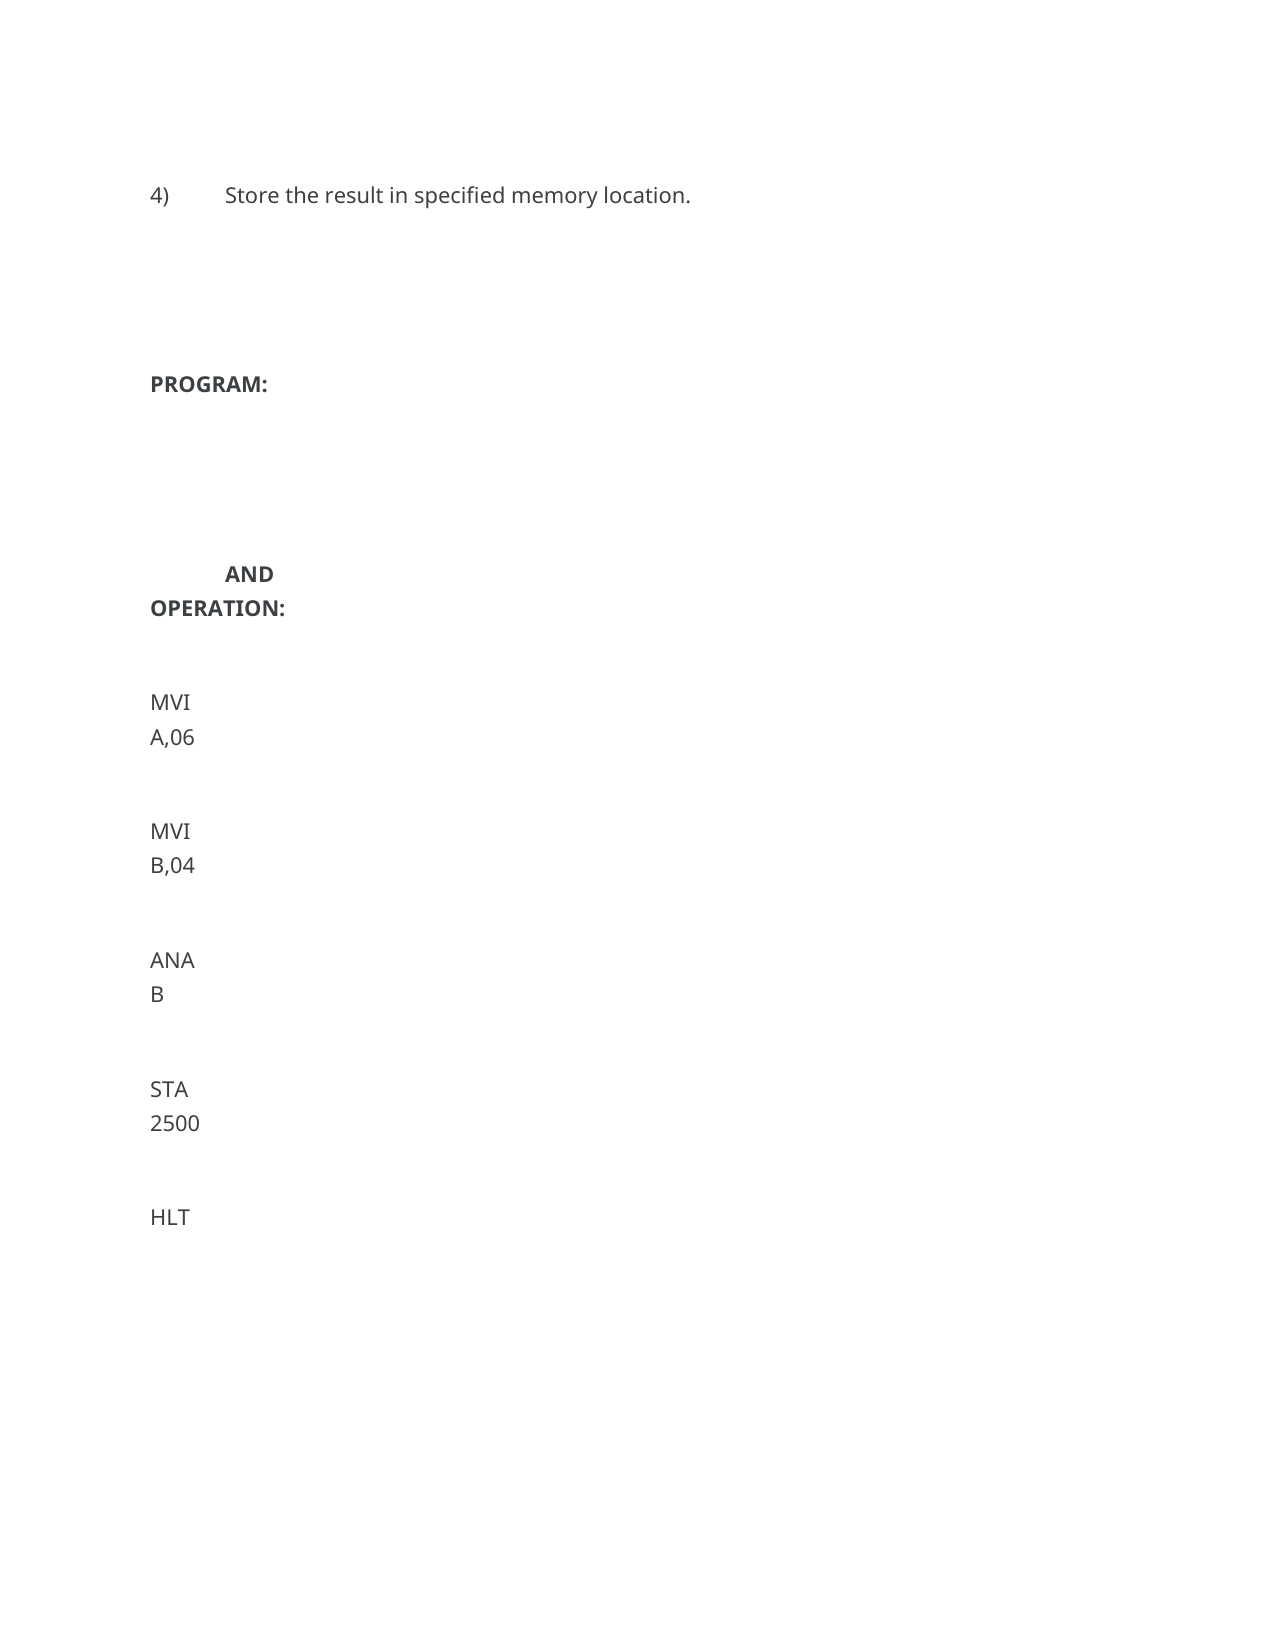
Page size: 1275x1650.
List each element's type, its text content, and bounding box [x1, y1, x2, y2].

text ANA [150, 945, 1125, 974]
text B [150, 979, 1125, 1009]
text STA [150, 1073, 1125, 1103]
text A,06 [150, 721, 1125, 751]
text HLT [150, 1202, 1125, 1232]
text OPERATION: [150, 593, 1125, 622]
text MVI [150, 687, 1125, 717]
text 4) Store the result in specified memory location. [150, 180, 1125, 210]
text B,04 [150, 850, 1125, 880]
text 2500 [150, 1108, 1125, 1137]
text AND [150, 558, 1125, 588]
text PROGRAM: [150, 369, 1125, 399]
text MVI [150, 816, 1125, 846]
